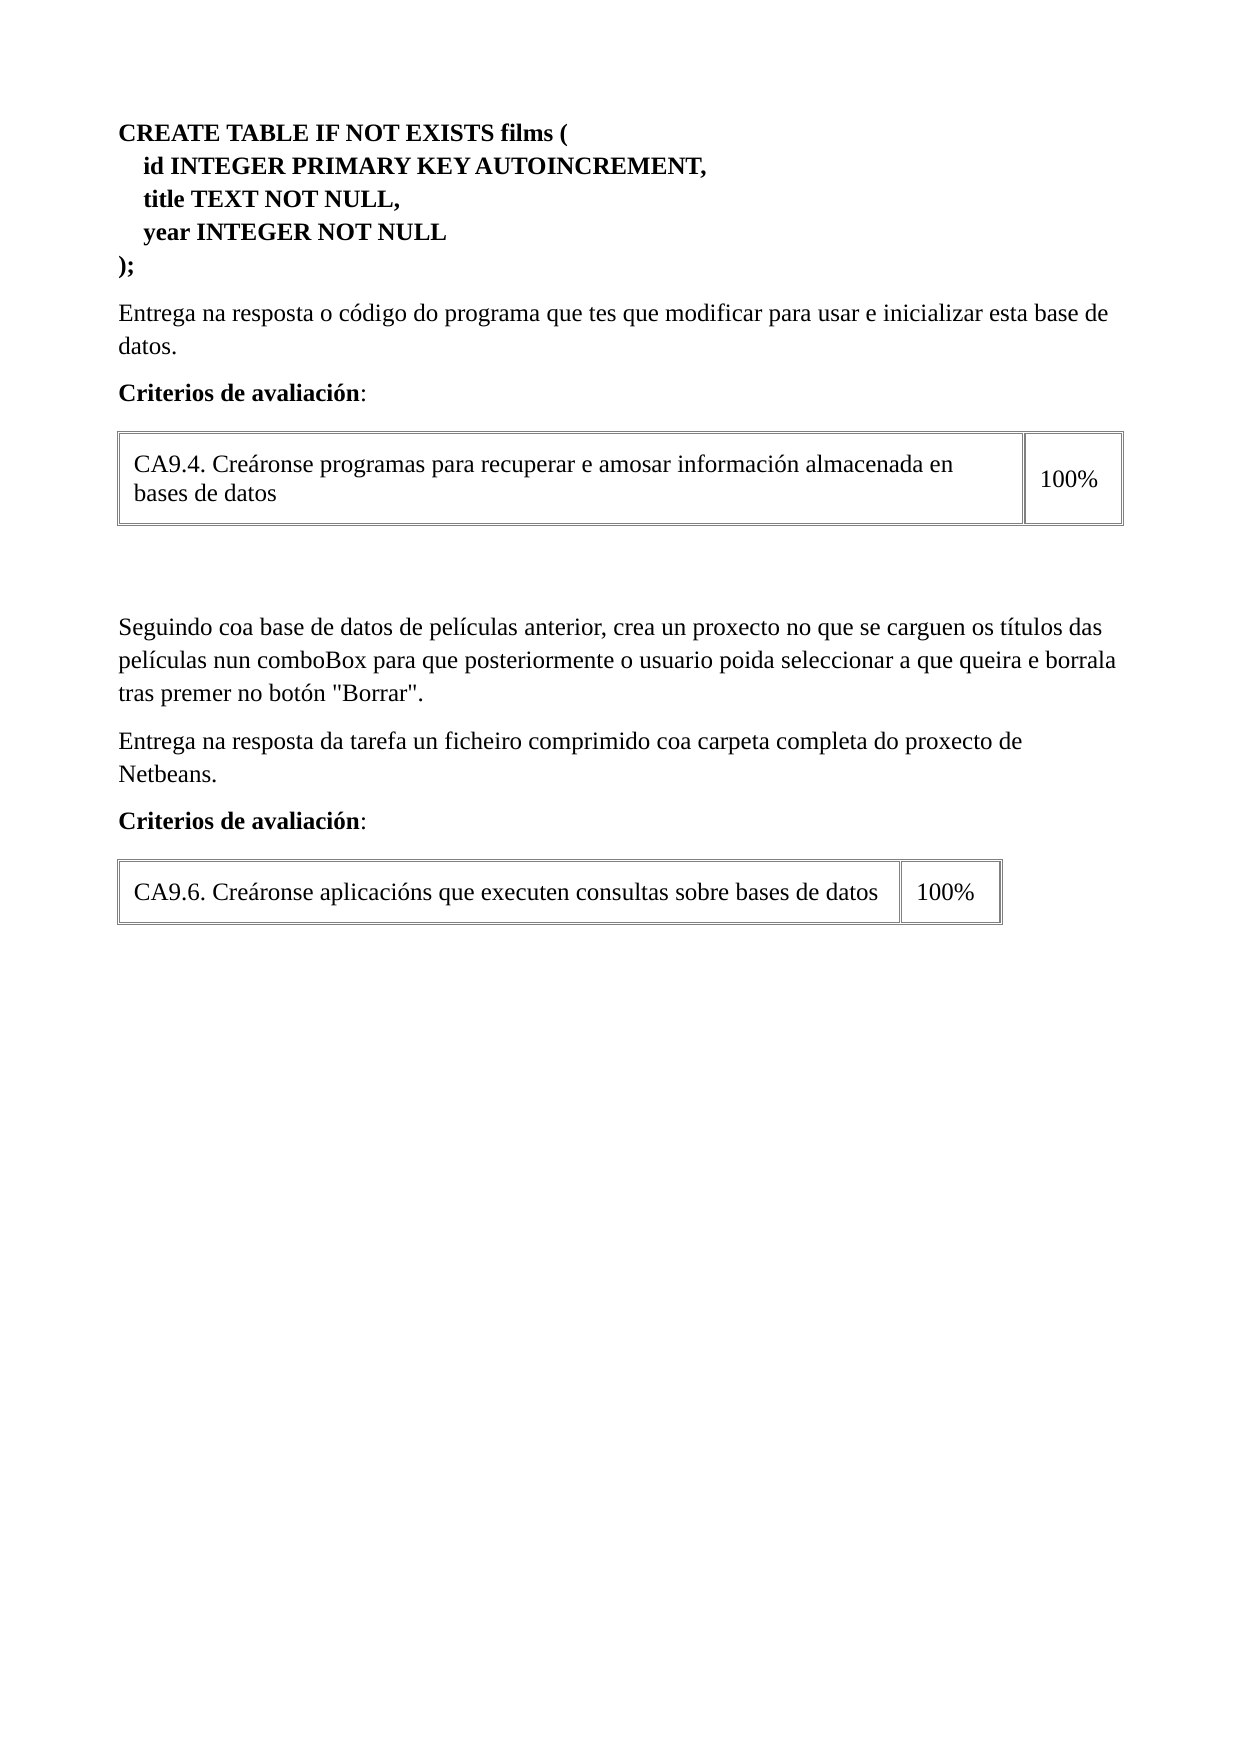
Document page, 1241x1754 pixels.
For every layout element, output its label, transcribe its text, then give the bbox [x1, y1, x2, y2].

table_header 100% [902, 862, 999, 922]
text CREATE TABLE IF NOT EXISTS films ( id INTEGER PRIMARY KEY AUTOINCREMENT, title TEXT NOT NULL, year INTEGER NOT NULL ); [118, 118, 1122, 279]
text Criterios de avaliación: [118, 378, 1122, 407]
table_header CA9.6. Creáronse aplicacións que executen consultas sobre bases de datos [120, 862, 899, 922]
text Entrega na resposta o código do programa que tes que modificar para usar e inicializar esta base de datos. [118, 298, 1122, 359]
text Seguindo coa base de datos de películas anterior, crea un proxecto no que se carguen os títulos das películas nun comboBox para que posteriormente o usuario poida seleccionar a que queira e borrala tras premer no botón "Borrar". [118, 612, 1122, 707]
table_header 100% [1026, 434, 1121, 523]
table_header CA9.4. Creáronse programas para recuperar e amosar información almacenada en bases de datos [120, 434, 1022, 523]
text Entrega na resposta da tarefa un ficheiro comprimido coa carpeta completa do proxecto de Netbeans. [118, 726, 1122, 787]
text Criterios de avaliación: [118, 806, 1122, 835]
